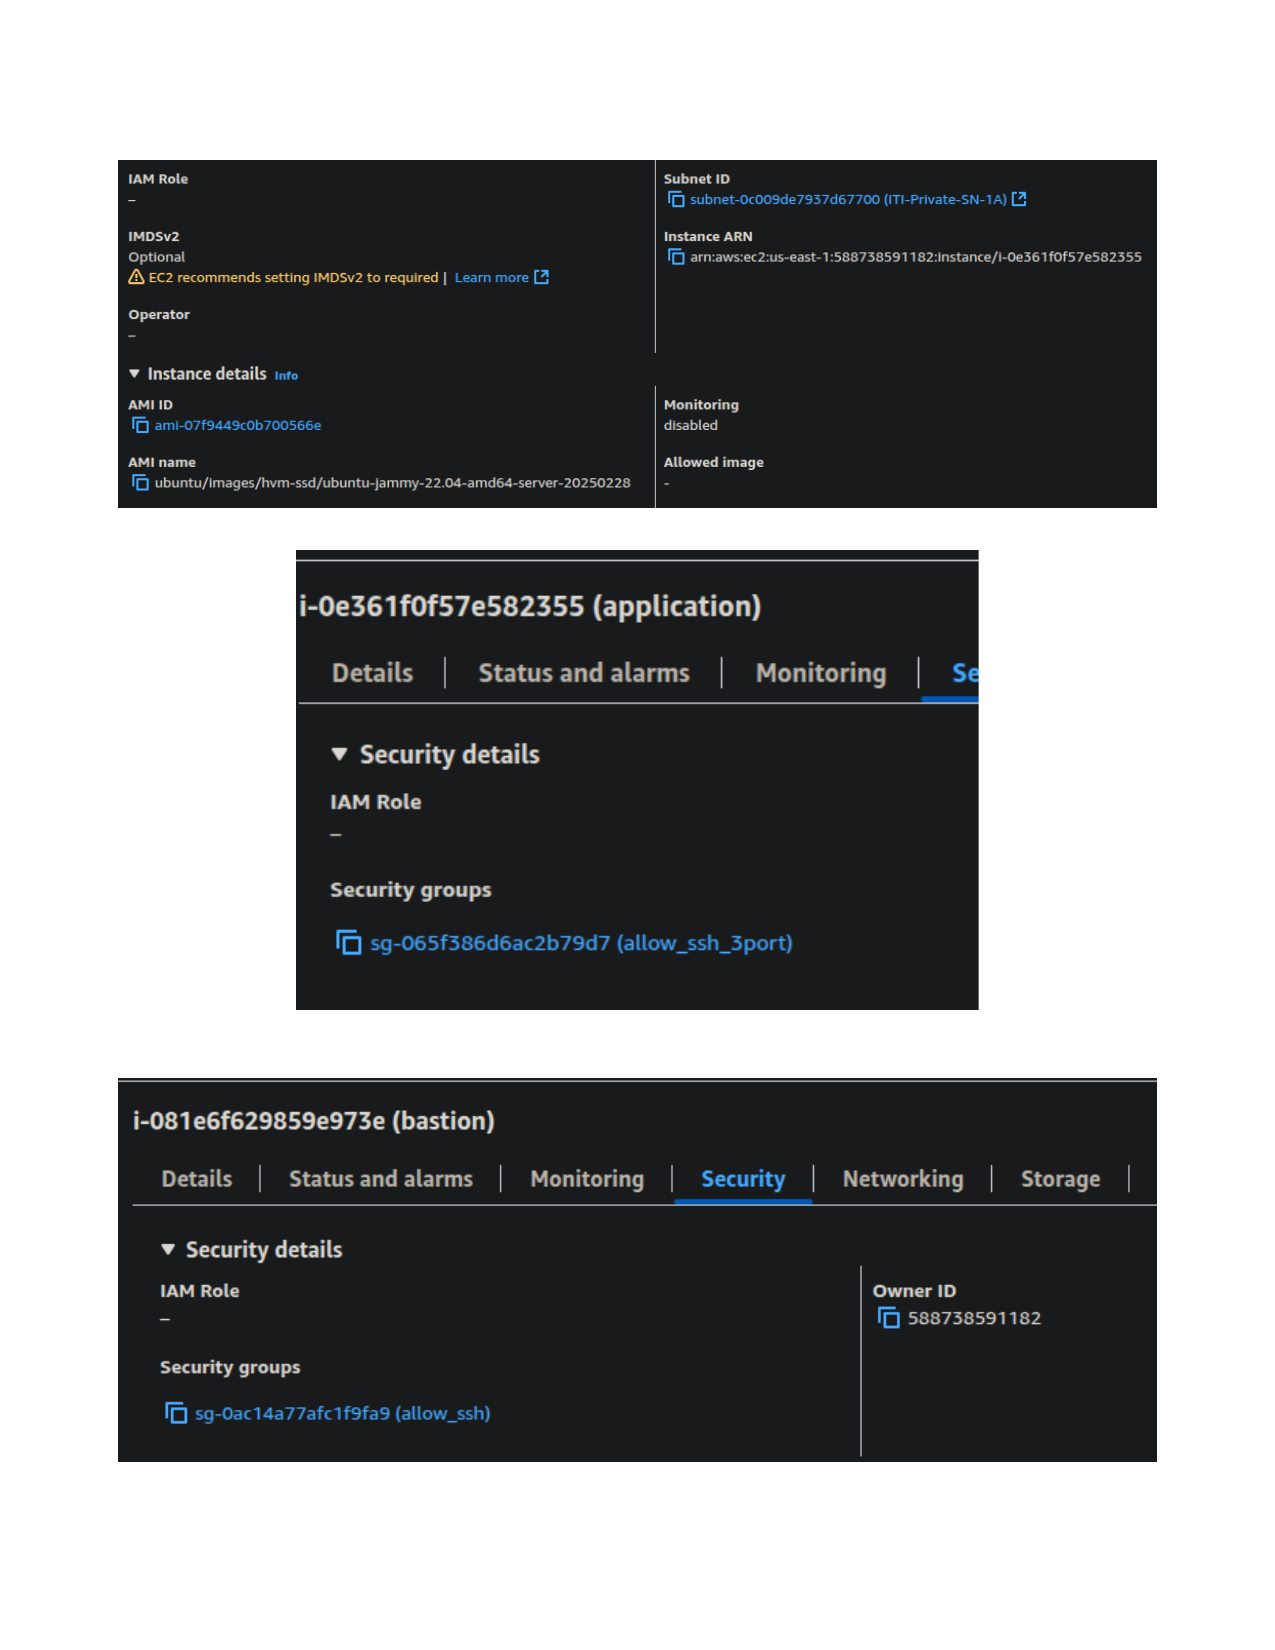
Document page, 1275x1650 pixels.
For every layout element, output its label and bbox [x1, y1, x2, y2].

picture [118, 1078, 1157, 1462]
picture [296, 550, 979, 1010]
picture [118, 160, 1157, 508]
